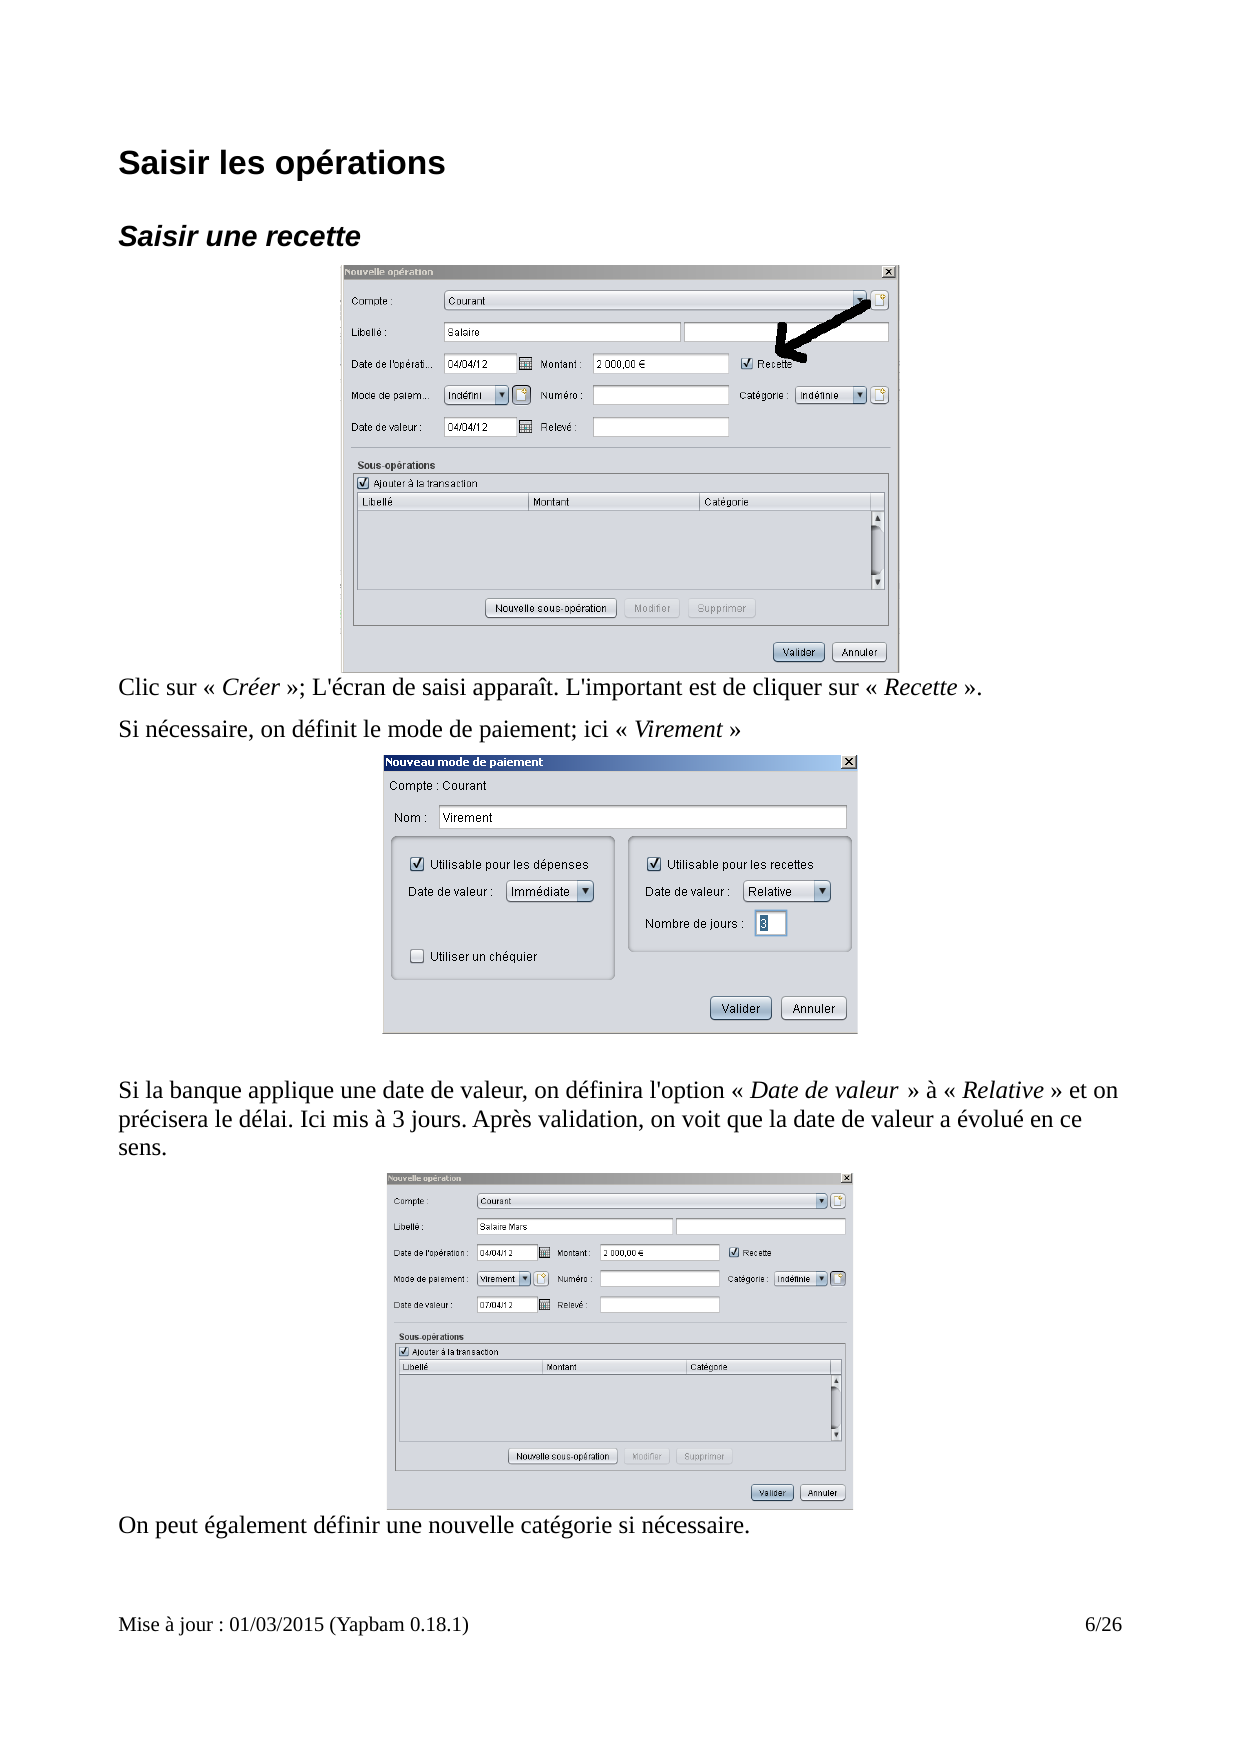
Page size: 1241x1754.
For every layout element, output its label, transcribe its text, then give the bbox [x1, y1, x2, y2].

text On peut également définir une nouvelle catégorie si nécessaire. [118, 1174, 1122, 1567]
text Clic sur « Créer »; L'écran de saisi apparaît. L'important est de cliquer sur « Recette ». [118, 265, 1122, 701]
subtitle Saisir les opérations [118, 143, 1122, 182]
text Si la banque applique une date de valeur, on définira l'option « Date de valeur » à « Relative » et on précisera le délai. Ici mis à 3 jours. Après validation, on voit que la date de valeur a évolué en ce sens. [118, 1075, 1122, 1161]
text Si nécessaire, on définit le mode de paiement; ici « Virement » [118, 714, 1122, 742]
picture [382, 755, 858, 1034]
picture [340, 265, 900, 673]
subtitle Saisir une recette [118, 219, 1122, 253]
picture [386, 1173, 854, 1510]
